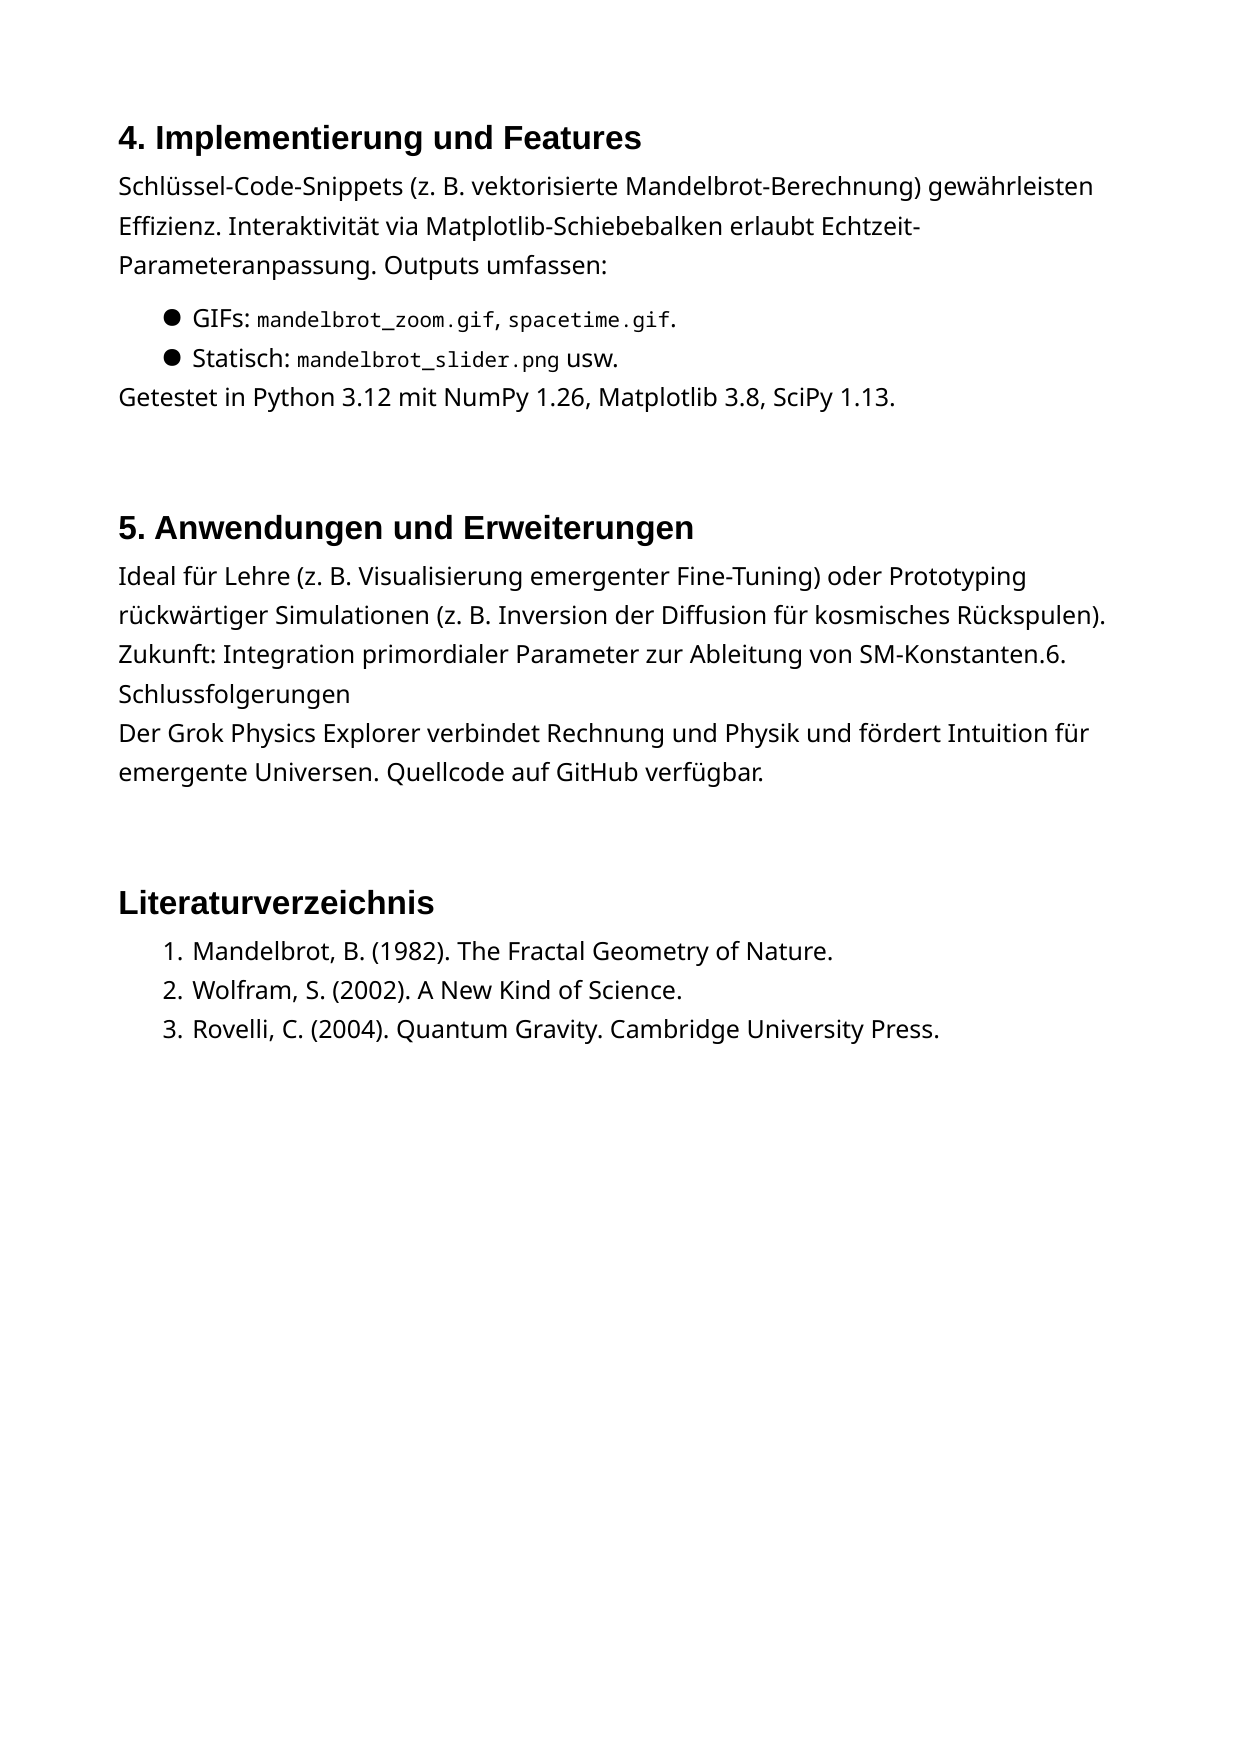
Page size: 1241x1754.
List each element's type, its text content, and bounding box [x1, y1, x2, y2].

text Getestet in Python 3.12 mit NumPy 1.26, Matplotlib 3.8, SciPy 1.13. [118, 379, 1122, 413]
list Statisch: mandelbrot_slider.png usw. [162, 340, 1122, 374]
text Ideal für Lehre (z. B. Visualisierung emergenter Fine-Tuning) oder Prototyping rückwärtiger Simulationen (z. B. Inversion der Diffusion für kosmisches Rückspulen). Zukunft: Integration primordialer Parameter zur Ableitung von SM-Konstanten.6. Schlussfolgerungen Der Grok Physics Explorer verbindet Rechnung und Physik und fördert Intuition für emergente Universen. Quellcode auf GitHub verfügbar. [118, 559, 1122, 789]
subtitle Literaturverzeichnis [118, 883, 1122, 921]
list Wolfram, S. (2002). A New Kind of Science. [162, 973, 1122, 1007]
subtitle 4. Implementierung und Features [118, 118, 1122, 157]
subtitle 5. Anwendungen und Erweiterungen [118, 508, 1122, 546]
list Rovelli, C. (2004). Quantum Gravity. Cambridge University Press. [162, 1012, 1122, 1046]
list Mandelbrot, B. (1982). The Fractal Geometry of Nature. [162, 934, 1122, 968]
text Schlüssel-Code-Snippets (z. B. vektorisierte Mandelbrot-Berechnung) gewährleisten Effizienz. Interaktivität via Matplotlib-Schiebebalken erlaubt Echtzeit-Parameteranpassung. Outputs umfassen: [118, 169, 1122, 281]
list GIFs: mandelbrot_zoom.gif, spacetime.gif. [162, 301, 1122, 335]
